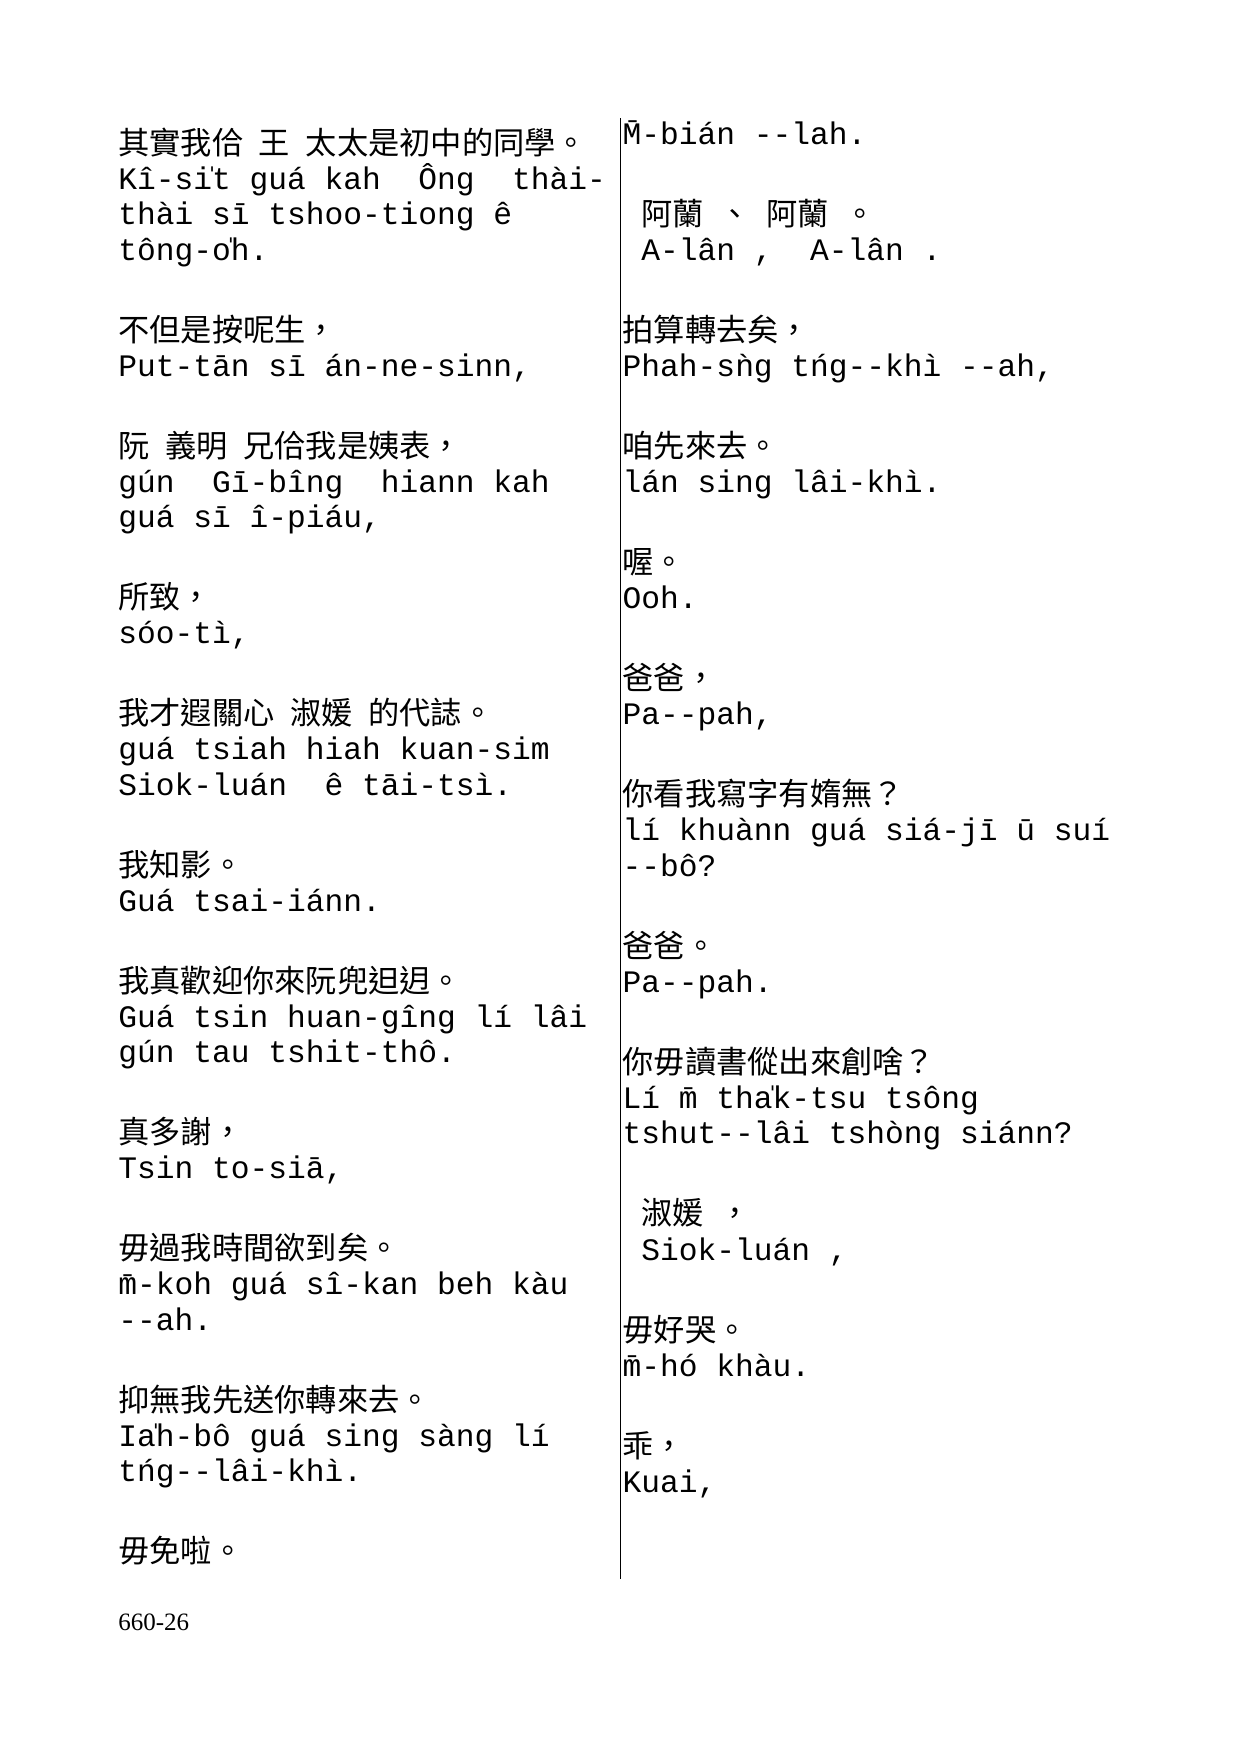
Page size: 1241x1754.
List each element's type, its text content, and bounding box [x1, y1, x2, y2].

text 我才遐關心 淑媛 的代誌。 [118, 688, 618, 734]
text 乖， [622, 1421, 1122, 1466]
text m̄-koh guá sî-kan beh kàu --ah. [118, 1269, 618, 1339]
text 我知影。 [118, 840, 618, 885]
text Kuai, [622, 1466, 1122, 1502]
text 其實我佮 王 太太是初中的同學。 [118, 118, 618, 163]
text 抑無我先送你轉來去。 [118, 1375, 618, 1420]
text lí khuànn guá siá-jī ū suí --bô? [622, 815, 1122, 886]
text Phah-sǹg tńg--khì --ah, [622, 351, 1122, 386]
text 我真歡迎你來阮兜𨑨迌。 [118, 956, 618, 1001]
text 喔。 [622, 537, 1122, 583]
text Tsin to-siā, [118, 1153, 618, 1188]
text m̄-hó khàu. [622, 1350, 1122, 1386]
text lán sing lâi-khì. [622, 467, 1122, 502]
text Ia̍h-bô guá sing sàng lí tńg--lâi-khì. [118, 1420, 618, 1491]
text Pa--pah. [622, 966, 1122, 1002]
text Guá tsai-iánn. [118, 885, 618, 921]
text Put-tān sī án-ne-sinn, [118, 350, 618, 386]
text 毋免啦。 [118, 1526, 618, 1572]
text Pa--pah, [622, 699, 1122, 734]
text gún Gī-bîng hiann kah guá sī î-piáu, [118, 466, 618, 537]
text 爸爸。 [622, 921, 1122, 966]
text 毋好哭。 [622, 1305, 1122, 1350]
text 你看我寫字有媠無？ [622, 769, 1122, 815]
text M̄-bián --lah. [622, 118, 1122, 153]
text 咱先來去。 [622, 421, 1122, 467]
text 毋過我時間欲到矣。 [118, 1223, 618, 1269]
text Kî-si̍t guá kah Ông thài-thài sī tshoo-tiong ê tông-o̍h. [118, 163, 618, 269]
text Siok-luán , [622, 1234, 1122, 1269]
text 爸爸， [622, 653, 1122, 699]
text 拍算轉去矣， [622, 305, 1122, 351]
text A-lân , A-lân . [622, 234, 1122, 270]
text Ooh. [622, 583, 1122, 618]
text 真多謝， [118, 1107, 618, 1153]
text 阿蘭 、 阿蘭 。 [622, 189, 1122, 234]
text 不但是按呢生， [118, 305, 618, 350]
text 你毋讀書傱出來創啥？ [622, 1037, 1122, 1082]
text 淑媛 ， [622, 1188, 1122, 1234]
text Lí m̄ tha̍k-tsu tsông tshut--lâi tshòng siánn? [622, 1082, 1122, 1153]
text guá tsiah hiah kuan-sim Siok-luán ê tāi-tsì. [118, 734, 618, 804]
text 所致， [118, 572, 618, 618]
text Guá tsin huan-gîng lí lâi gún tau tshit-thô. [118, 1001, 618, 1072]
text 阮 義明 兄佮我是姨表， [118, 421, 618, 466]
text sóo-tì, [118, 618, 618, 653]
